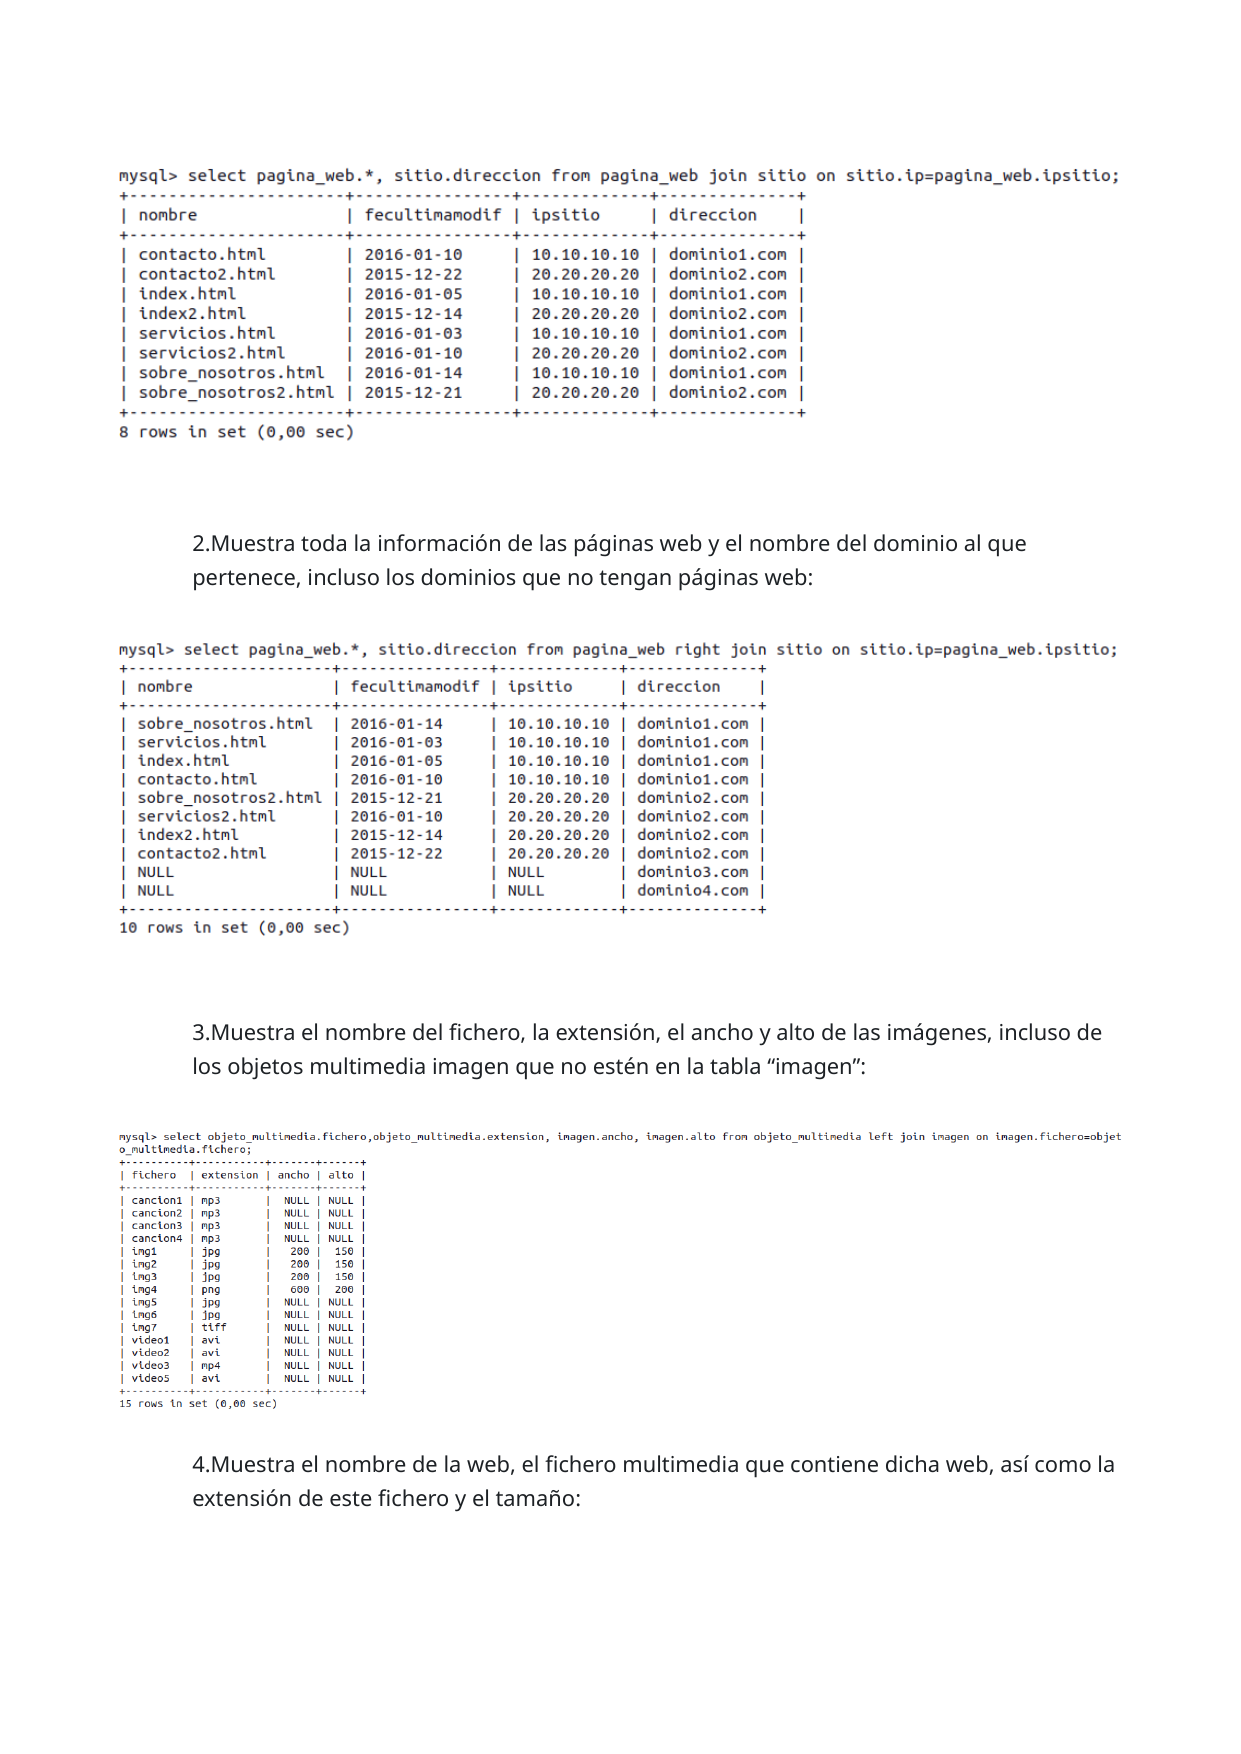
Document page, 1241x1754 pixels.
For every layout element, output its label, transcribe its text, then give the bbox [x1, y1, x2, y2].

picture [118, 157, 1123, 456]
picture [118, 1128, 1123, 1411]
list Muestra el nombre del fichero, la extensión, el ancho y alto de las imágenes, incluso de los objetos multimedia imagen que no estén en la tabla “imagen”: [118, 1016, 1122, 1080]
list Muestra toda la información de las páginas web y el nombre del dominio al que pertenece, incluso los dominios que no tengan páginas web: [118, 528, 1122, 592]
list Muestra el nombre de la web, el fichero multimedia que contiene dicha web, así como la extensión de este fichero y el tamaño: [118, 1449, 1122, 1513]
picture [118, 630, 1123, 944]
